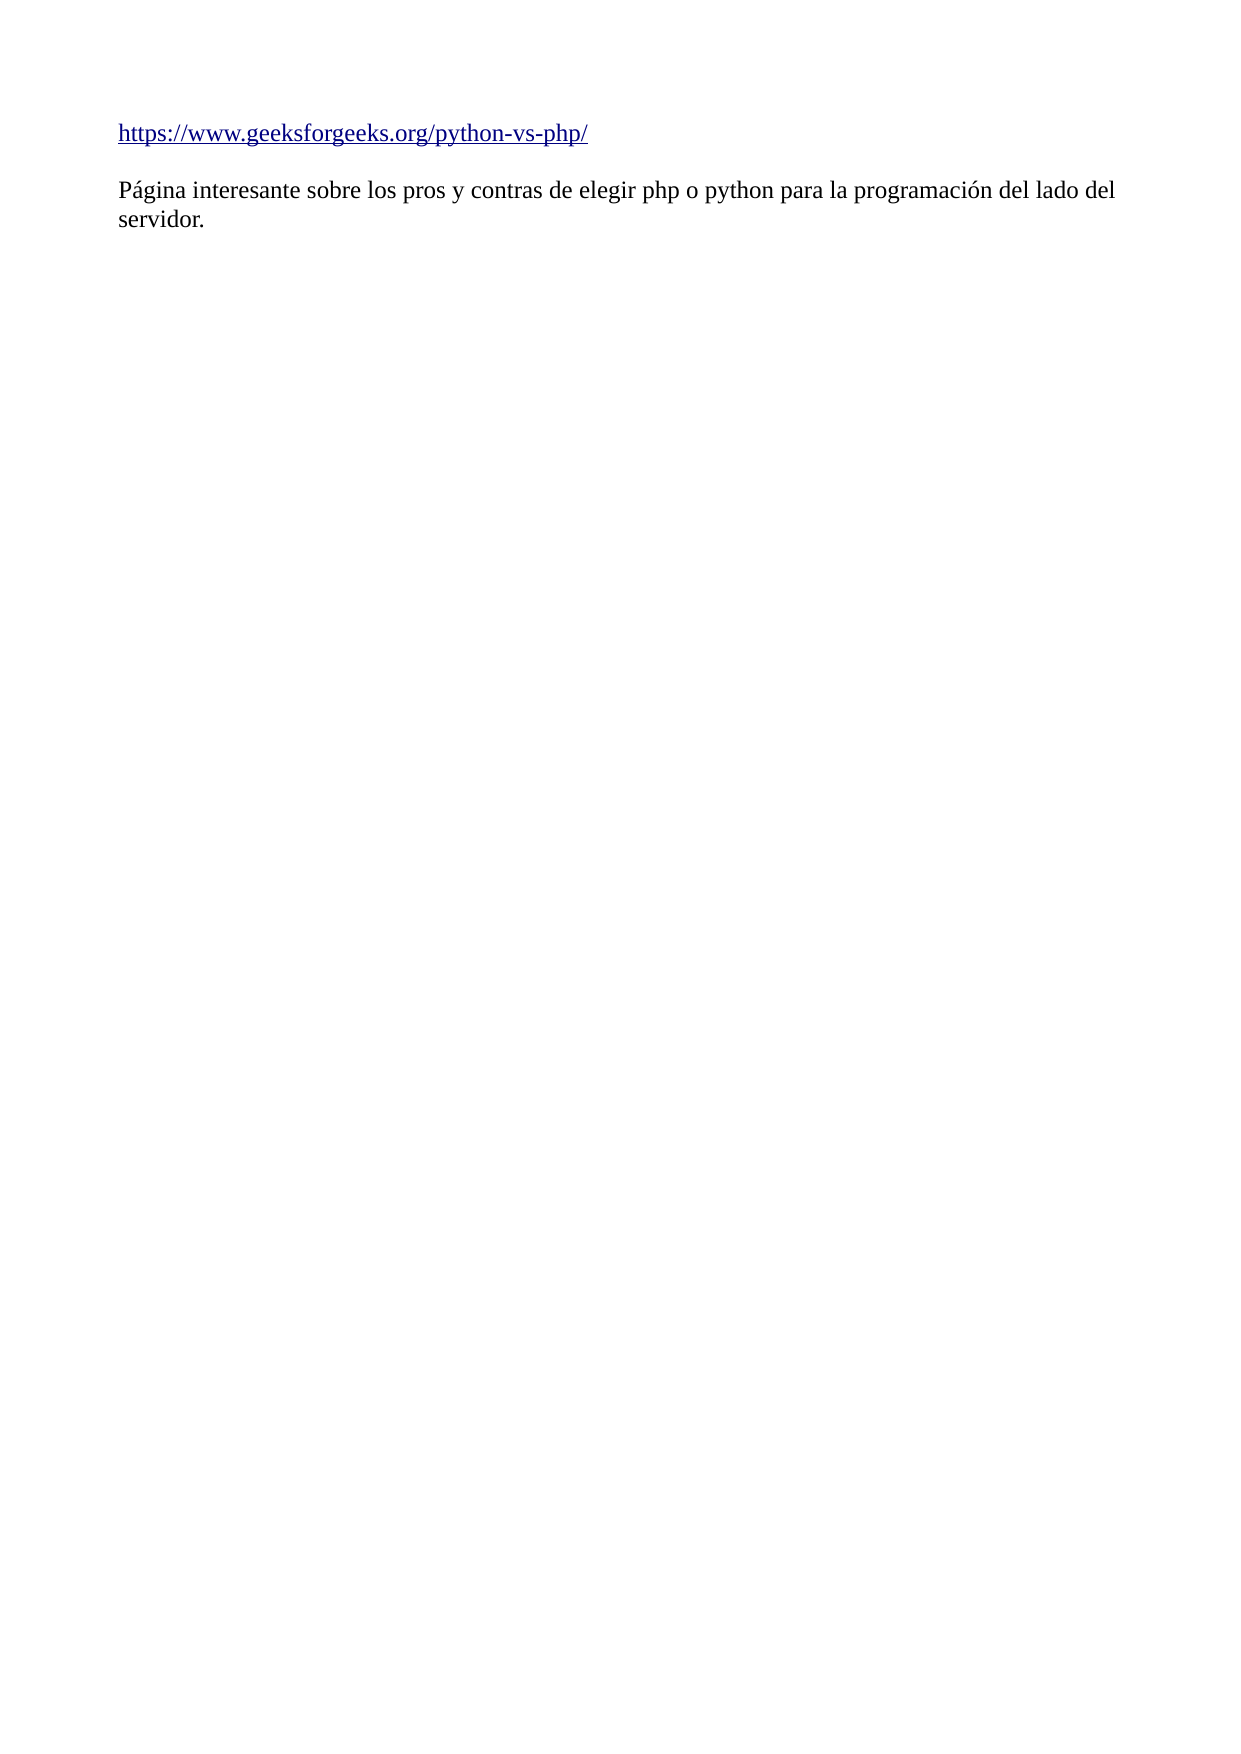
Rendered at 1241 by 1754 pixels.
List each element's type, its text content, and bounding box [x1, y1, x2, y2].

text Página interesante sobre los pros y contras de elegir php o python para la programación del lado del servidor. [118, 176, 1122, 233]
text https://www.geeksforgeeks.org/python-vs-php/ [118, 118, 1122, 147]
